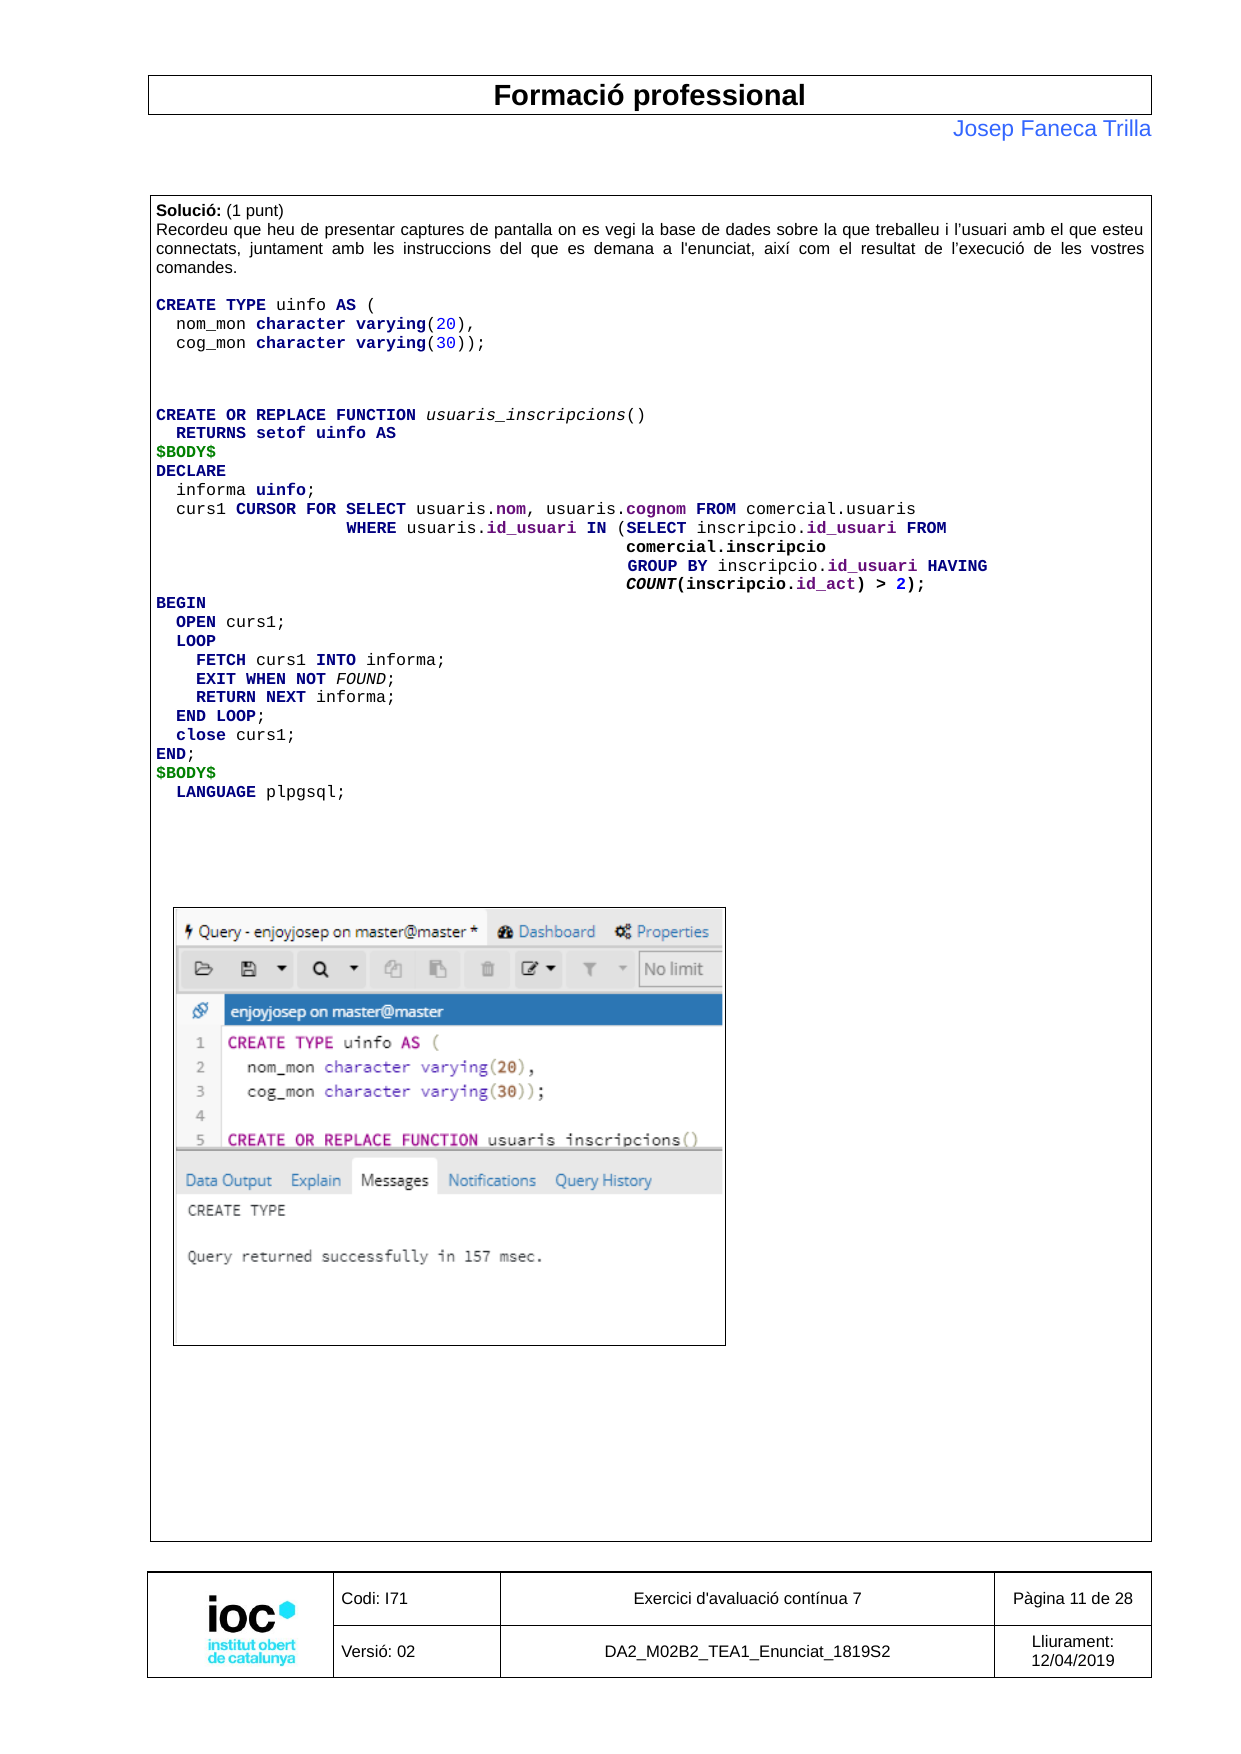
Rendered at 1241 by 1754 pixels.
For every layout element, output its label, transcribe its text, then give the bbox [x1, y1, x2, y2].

picture [175, 909, 723, 1343]
table_header Solució: (1 punt) Recordeu que heu de presentar captures de pantalla on es vegi la base de dades sobre la que treballeu i l’usuari amb el que esteu connectats, juntament amb les instruccions del que es demana a l'enunciat, així com el resultat de l’execució de les vostres comandes. CREATE TYPE uinfo AS ( nom_mon character varying(20), cog_mon character varying(30)); CREATE OR REPLACE FUNCTION usuaris_inscripcions() RETURNS setof uinfo AS $BODY$ DECLARE informa uinfo; curs1 CURSOR FOR SELECT usuaris.nom, usuaris.cognom FROM comercial.usuaris WHERE usuaris.id_usuari IN (SELECT inscripcio.id_usuari FROM comercial.inscripcio GROUP BY inscripcio.id_usuari HAVING COUNT(inscripcio.id_act) > 2); BEGIN OPEN curs1; LOOP FETCH curs1 INTO informa; EXIT WHEN NOT FOUND; RETURN NEXT informa; END LOOP; close curs1; END; $BODY$ LANGUAGE plpgsql; [151, 196, 1151, 1541]
picture [195, 1581, 309, 1677]
